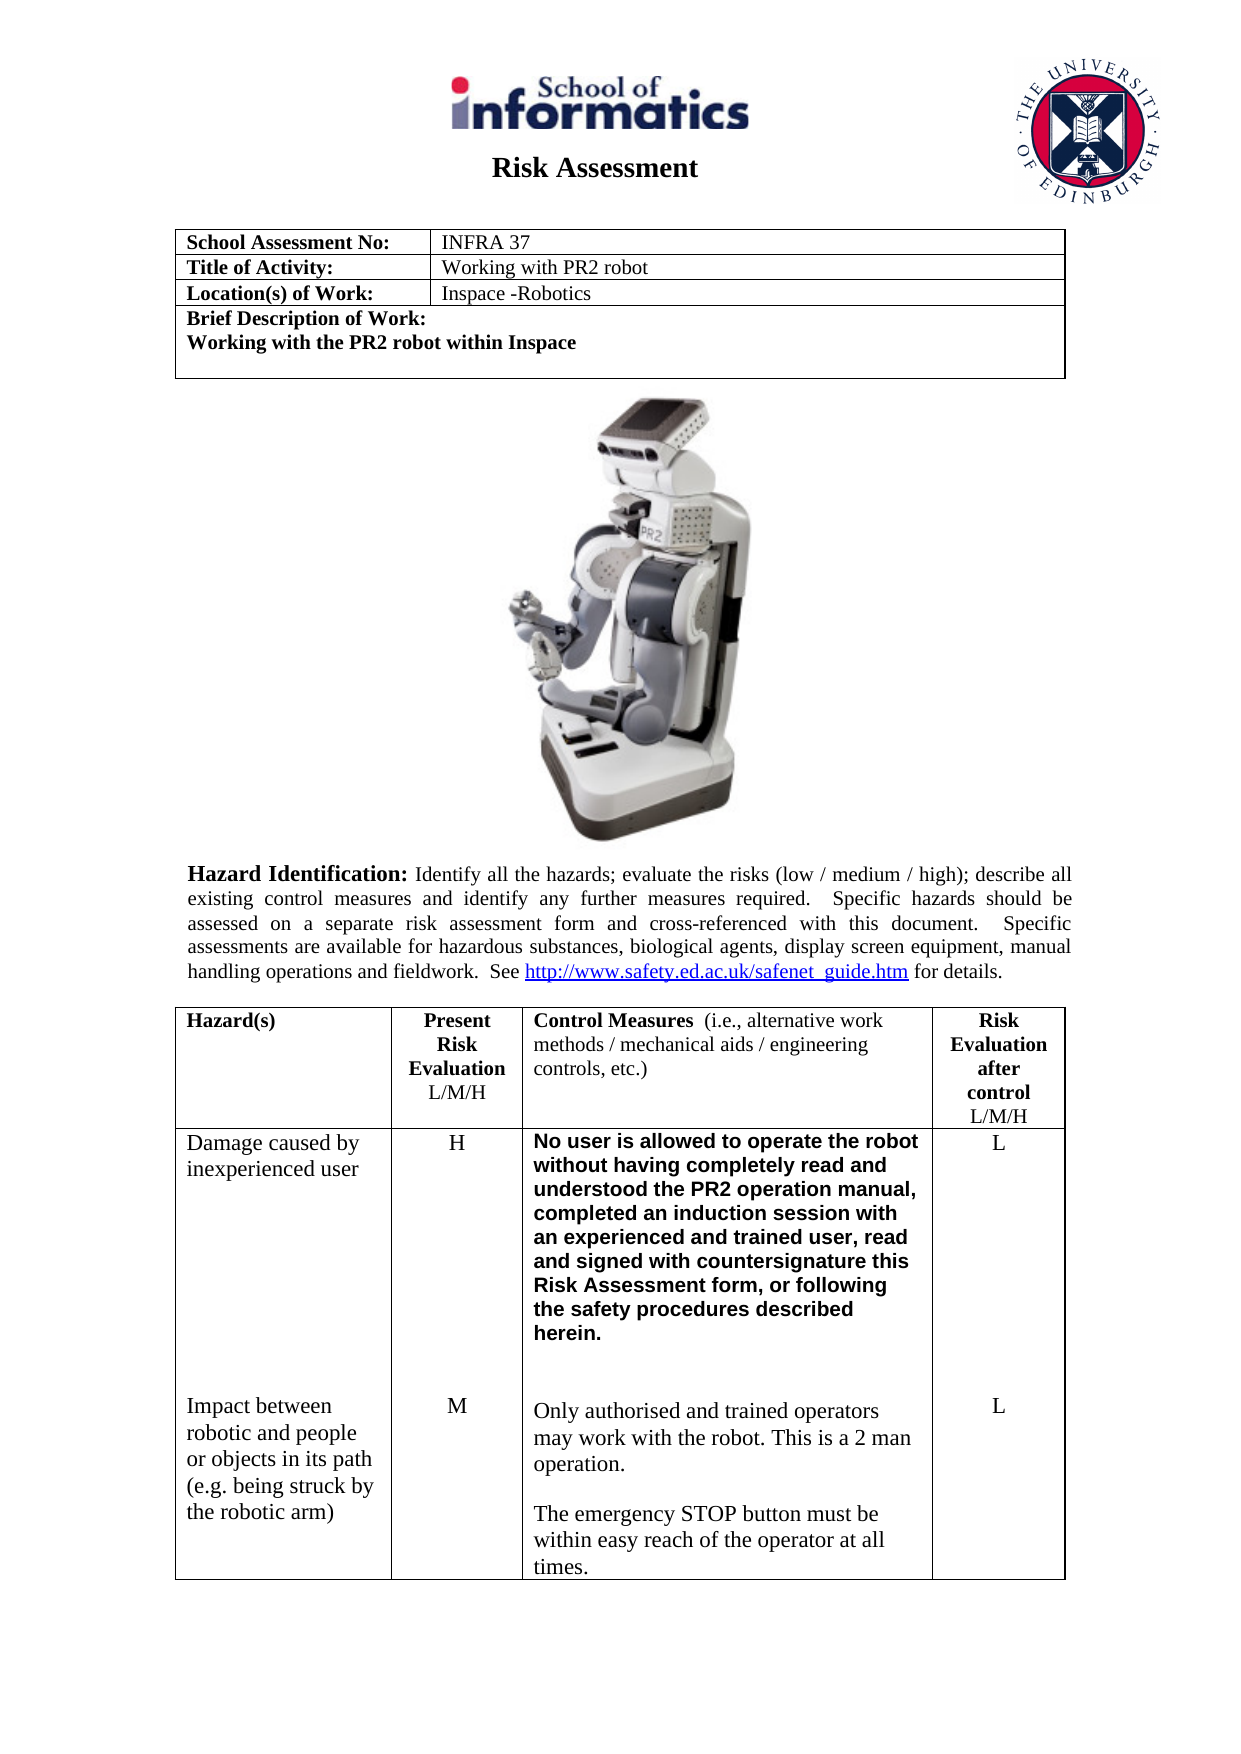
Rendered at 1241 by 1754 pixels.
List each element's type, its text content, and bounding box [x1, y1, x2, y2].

table_header Present Risk Evaluation L/M/H [392, 1008, 522, 1128]
table_cell L L [933, 1129, 1064, 1579]
picture [451, 76, 749, 130]
picture [1014, 57, 1161, 205]
subtitle Risk Assessment [187, 150, 1014, 183]
table_header School Assessment No: [176, 230, 430, 254]
table_cell H M [392, 1129, 522, 1579]
table_cell Inspace -Robotics [431, 280, 1064, 304]
table_header INFRA 37 [431, 230, 1064, 254]
table_cell Damage caused by inexperienced user Impact between robotic and people or objects in its path (e.g. being struck by the robotic arm) [176, 1129, 391, 1579]
table_cell Brief Description of Work: Working with the PR2 robot within Inspace [176, 306, 1064, 378]
text Hazard Identification: Identify all the hazards; evaluate the risks (low / medium / high); describe all existing control measures and identify any further measures required. Specific hazards should be assessed on a separate risk assessment form and cross-referenced with this document. Specific assessments are available for hazardous substances, biological agents, display screen equipment, manual handling operations and fieldwork. See http://www.safety.ed.ac.uk/safenet_guide.htm for details. [187, 860, 1073, 983]
table_cell Location(s) of Work: [176, 280, 430, 304]
table_cell Title of Activity: [176, 255, 430, 279]
table_cell Working with PR2 robot [431, 255, 1064, 279]
table_cell No user is allowed to operate the robot without having completely read and understood the PR2 operation manual, completed an induction session with an experienced and trained user, read and signed with countersignature this Risk Assessment form, or following the safety procedures described herein. Only authorised and trained operators may work with the robot. This is a 2 man operation. The emergency STOP button must be within easy reach of the operator at all times. [523, 1129, 932, 1579]
table_header Control Measures (i.e., alternative work methods / mechanical aids / engineering controls, etc.) [523, 1008, 932, 1128]
picture [463, 386, 777, 856]
table_header Risk Evaluation after control L/M/H [933, 1008, 1064, 1128]
table_header Hazard(s) [176, 1008, 391, 1128]
